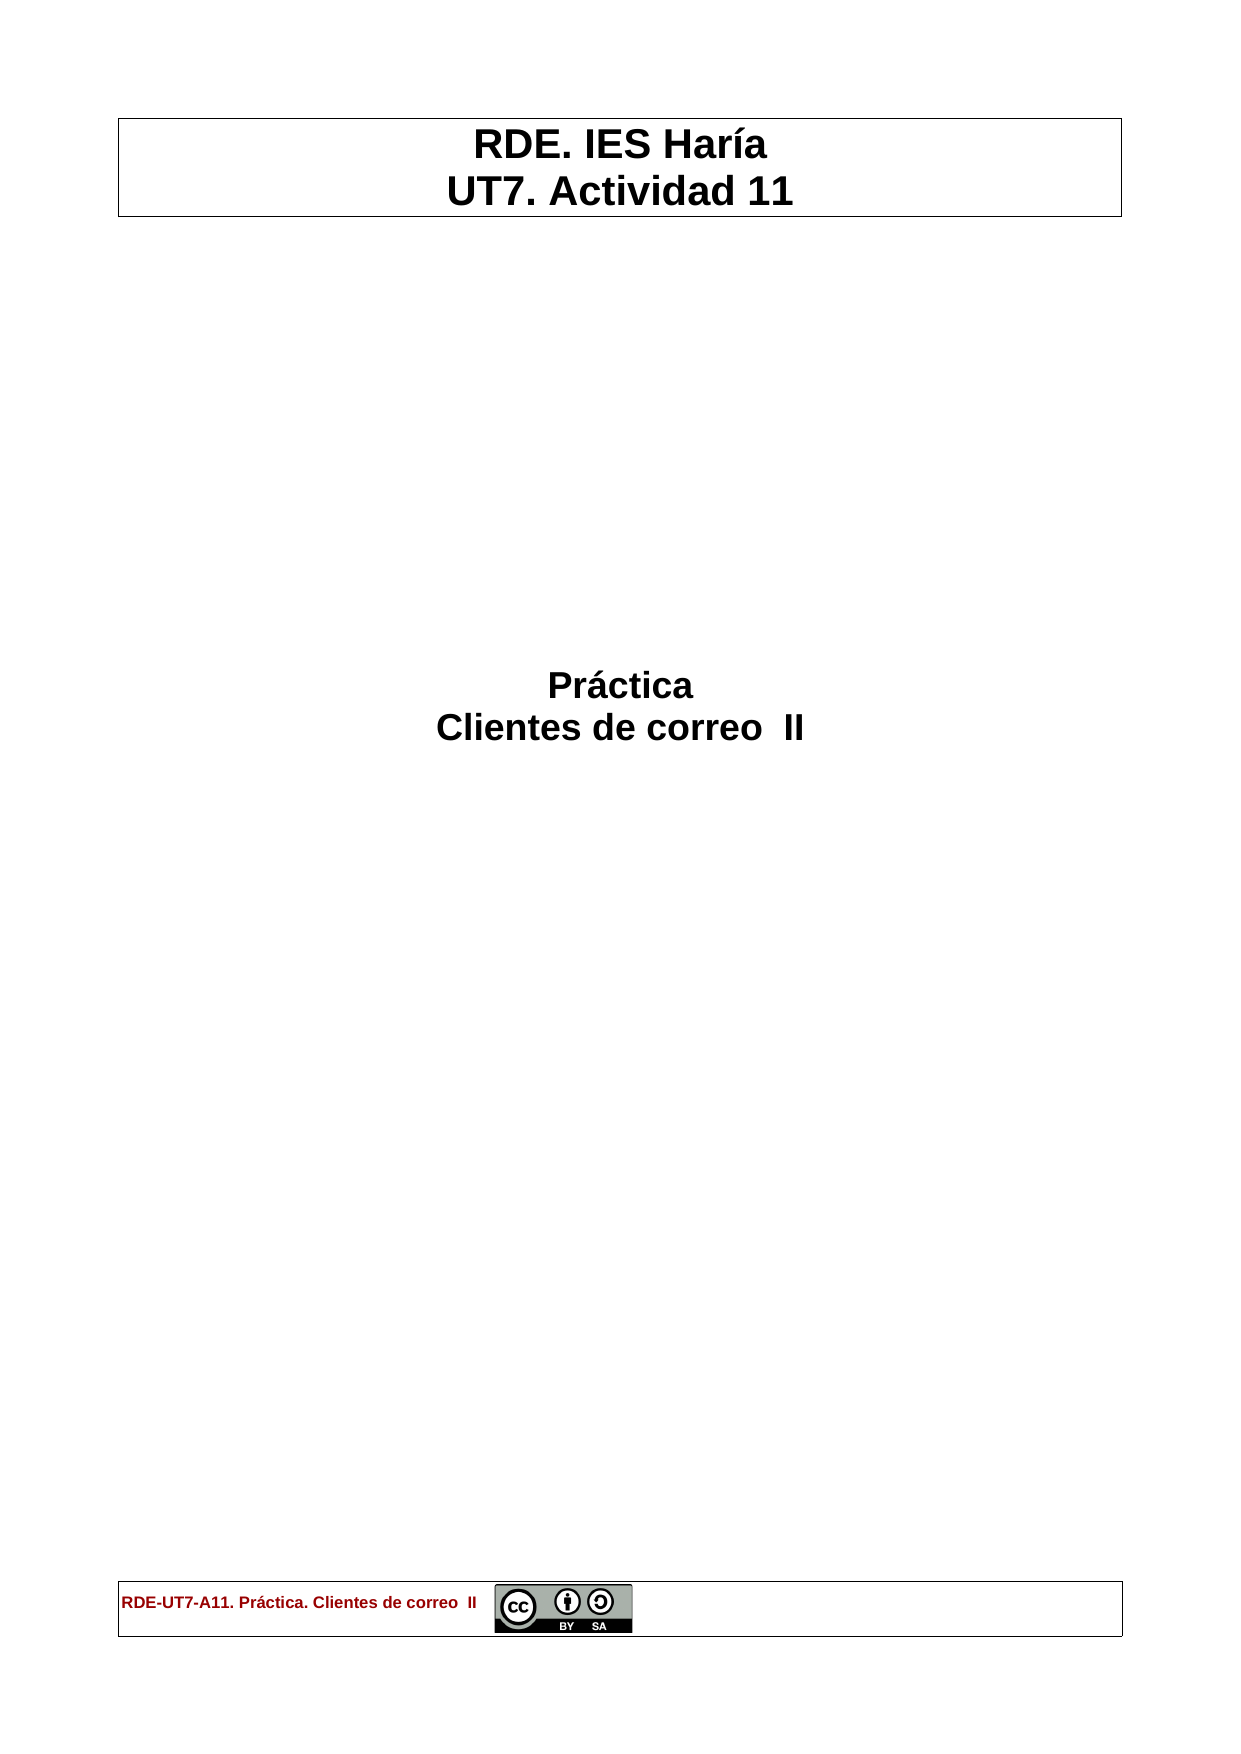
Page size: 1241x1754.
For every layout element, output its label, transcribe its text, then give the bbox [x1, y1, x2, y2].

picture [494, 1584, 633, 1633]
text Práctica [118, 664, 1122, 706]
text Clientes de correo II [118, 706, 1122, 748]
text RDE. IES Haría [119, 119, 1121, 165]
text UT7. Actividad 11 [119, 165, 1121, 216]
